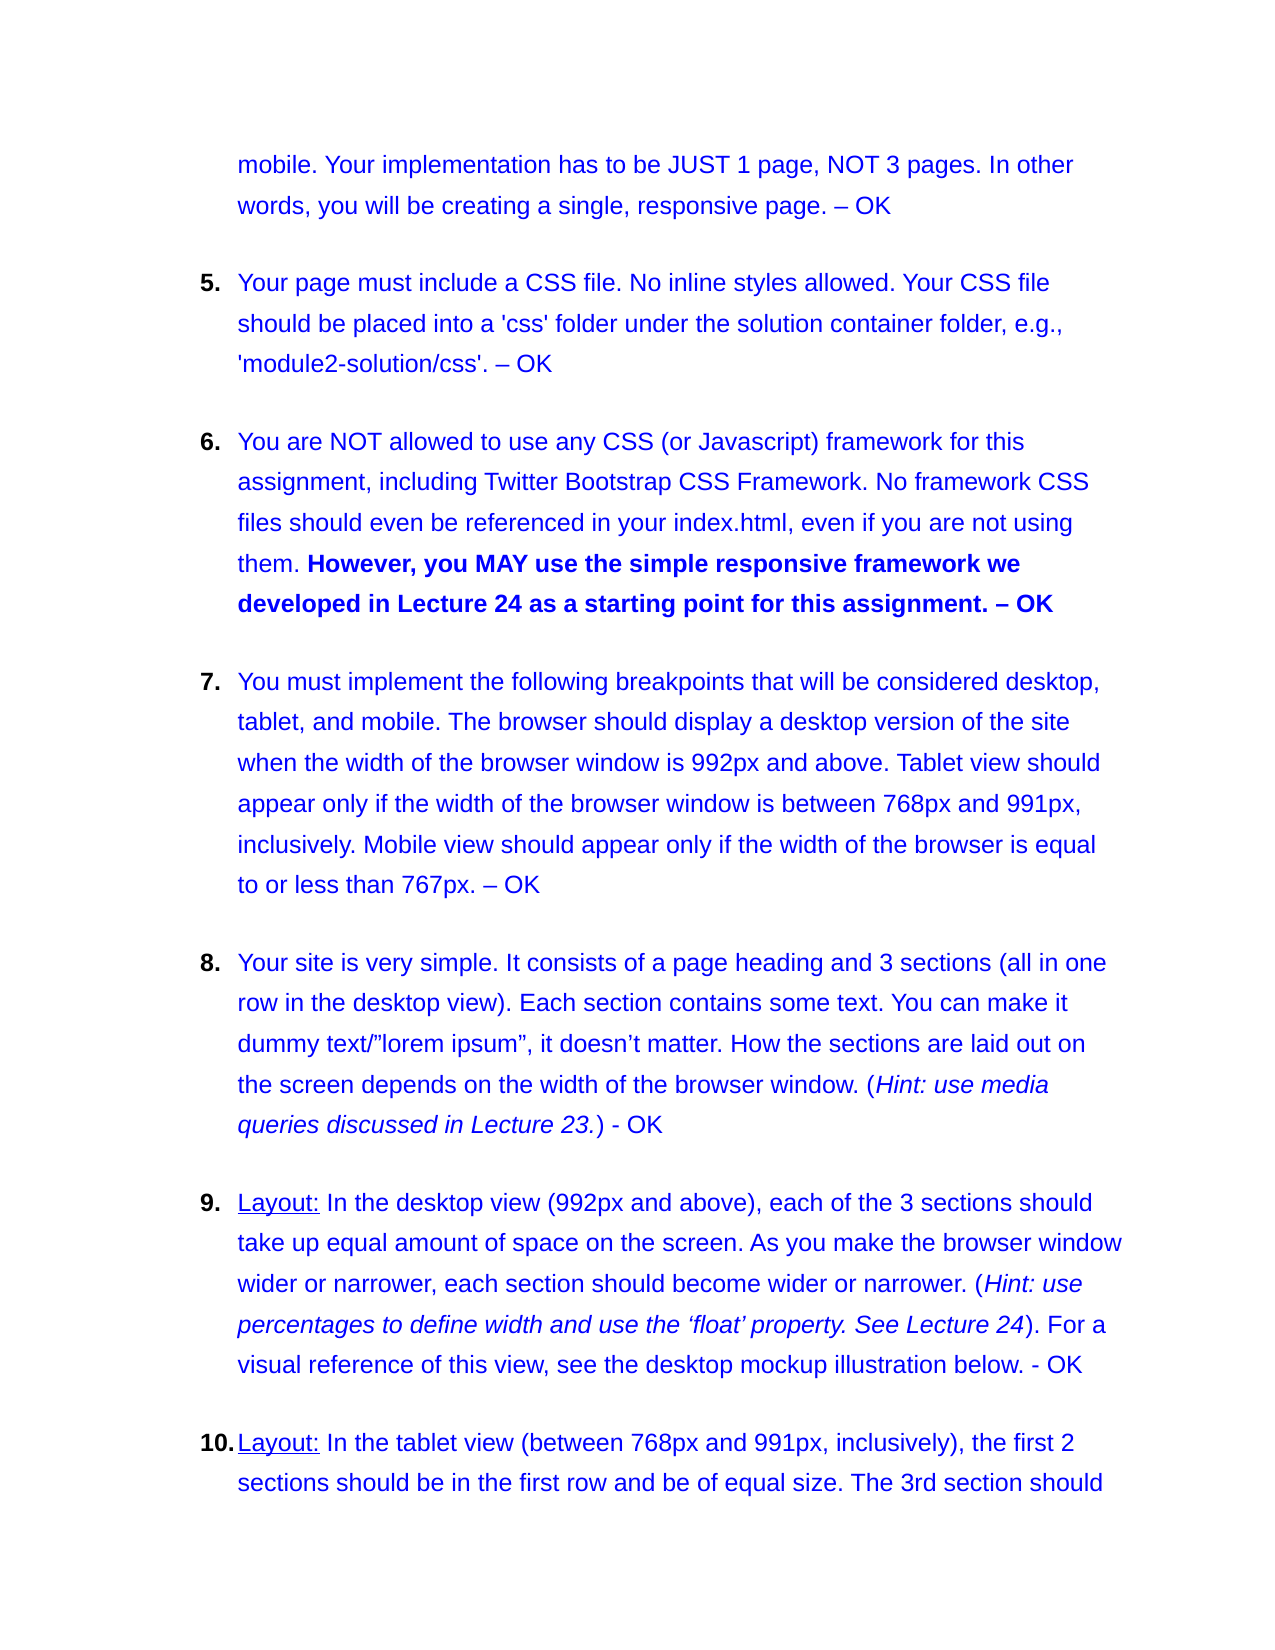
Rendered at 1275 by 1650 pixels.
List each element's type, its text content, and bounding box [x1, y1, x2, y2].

list Layout: In the tablet view (between 768px and 991px, inclusively), the first 2 sections should be in the first row and be of equal size. The 3rd section should [200, 1428, 1125, 1497]
list You are NOT allowed to use any CSS (or Javascript) framework for this assignment, including Twitter Bootstrap CSS Framework. No framework CSS files should even be referenced in your index.html, even if you are not using them. However, you MAY use the simple responsive framework we developed in Lecture 24 as a starting point for this assignment. – OK [200, 427, 1125, 656]
list Your page must include a CSS file. No inline styles allowed. Your CSS file should be placed into a 'css' folder under the solution container folder, e.g., 'module2-solution/css'. – OK [200, 268, 1125, 416]
list You must implement the following breakpoints that will be considered desktop, tablet, and mobile. The browser should display a desktop version of the site when the width of the browser window is 992px and above. Tablet view should appear only if the width of the browser window is between 768px and 991px, inclusively. Mobile view should appear only if the width of the browser is equal to or less than 767px. – OK [200, 667, 1125, 936]
list mobile. Your implementation has to be JUST 1 page, NOT 3 pages. In other words, you will be creating a single, responsive page. – OK [200, 150, 1125, 257]
list Layout: In the desktop view (992px and above), each of the 3 sections should take up equal amount of space on the screen. As you make the browser window wider or narrower, each section should become wider or narrower. (Hint: use percentages to define width and use the ‘float’ property. See Lecture 24). For a visual reference of this view, see the desktop mockup illustration below. - OK [200, 1188, 1125, 1417]
list Your site is very simple. It consists of a page heading and 3 sections (all in one row in the desktop view). Each section contains some text. You can make it dummy text/”lorem ipsum”, it doesn’t matter. How the sections are laid out on the screen depends on the width of the browser window. (Hint: use media queries discussed in Lecture 23.) - OK [200, 947, 1125, 1177]
